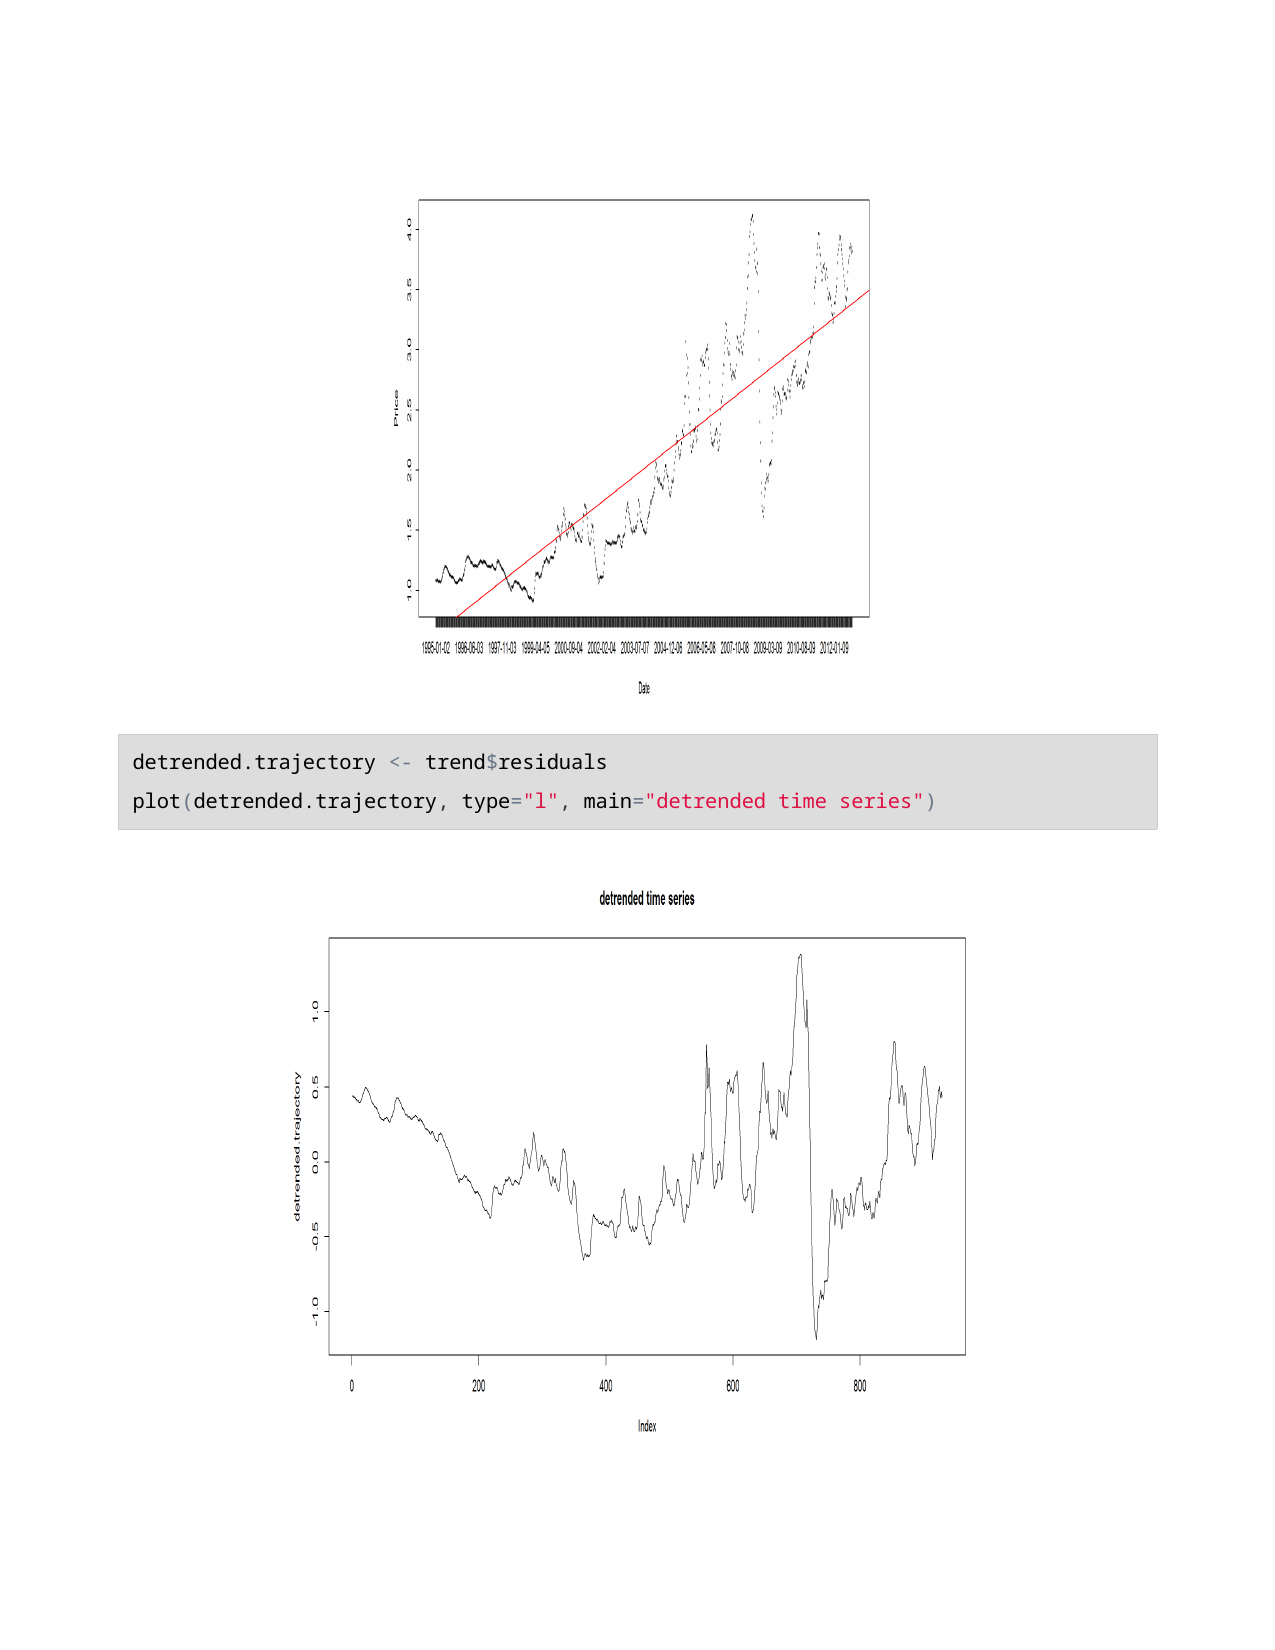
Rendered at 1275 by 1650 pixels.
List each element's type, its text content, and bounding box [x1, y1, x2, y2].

picture [291, 856, 984, 1457]
picture [392, 118, 883, 719]
text detrended.trajectory <- trend$residuals plot(detrended.trajectory, type="l", main="detrended time series") [119, 735, 1157, 829]
